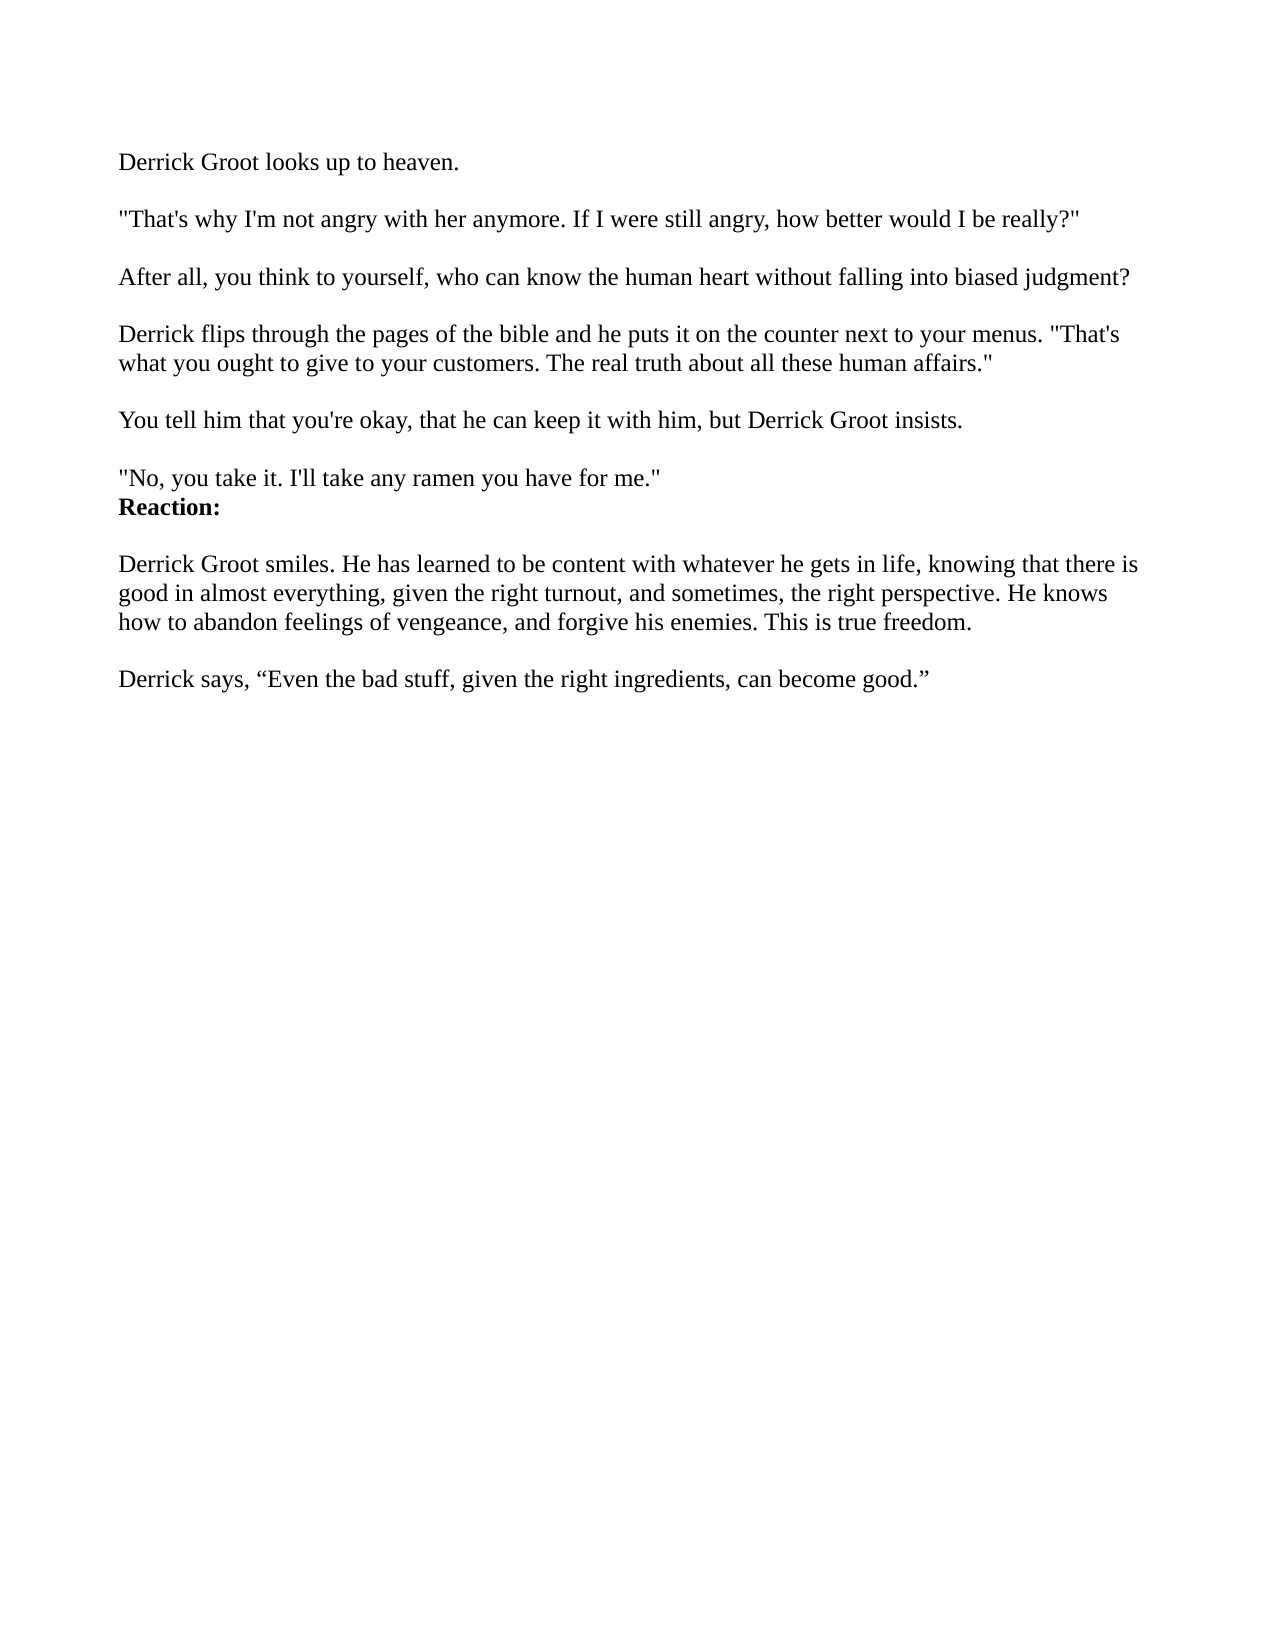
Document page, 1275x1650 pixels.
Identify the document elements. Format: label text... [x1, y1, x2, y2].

text You tell him that you're okay, that he can keep it with him, but Derrick Groot insists. [118, 406, 1157, 434]
text Derrick says, “Even the bad stuff, given the right ingredients, can become good.” [118, 664, 1157, 693]
text Derrick Groot smiles. He has learned to be content with whatever he gets in life, knowing that there is good in almost everything, given the right turnout, and sometimes, the right perspective. He knows how to abandon feelings of vengeance, and forgive his enemies. This is true freedom. [118, 549, 1157, 636]
text After all, you think to yourself, who can know the human heart without falling into biased judgment? [118, 262, 1157, 291]
text "That's why I'm not angry with her anymore. If I were still angry, how better would I be really?" [118, 204, 1157, 233]
text Derrick Groot looks up to heaven. [118, 147, 1157, 176]
text Derrick flips through the pages of the bible and he puts it on the counter next to your menus. "That's what you ought to give to your customers. The real truth about all these human affairs." [118, 319, 1157, 377]
text Reaction: [118, 492, 1157, 521]
text "No, you take it. I'll take any ramen you have for me." [118, 463, 1157, 492]
